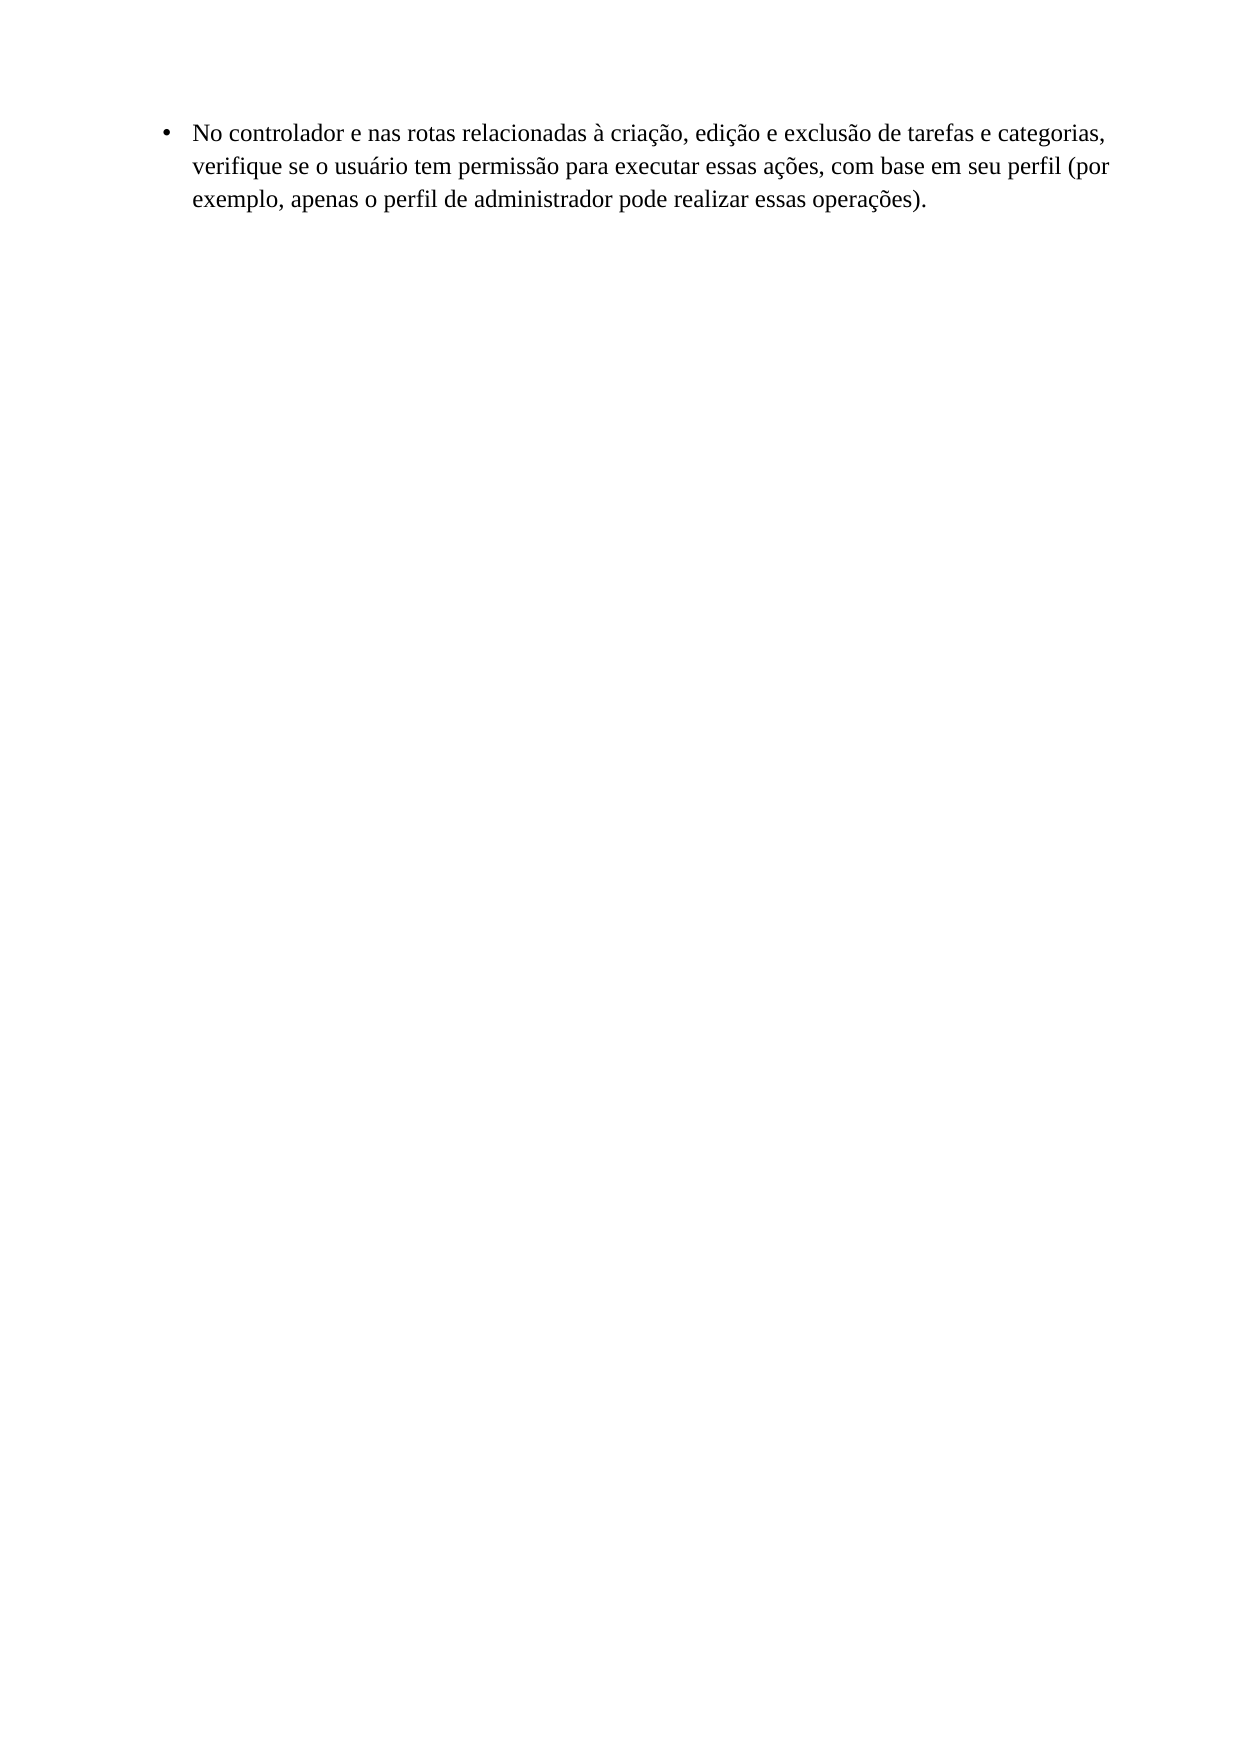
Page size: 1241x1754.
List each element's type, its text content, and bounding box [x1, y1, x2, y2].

list No controlador e nas rotas relacionadas à criação, edição e exclusão de tarefas e categorias, verifique se o usuário tem permissão para executar essas ações, com base em seu perfil (por exemplo, apenas o perfil de administrador pode realizar essas operações). [162, 118, 1122, 213]
